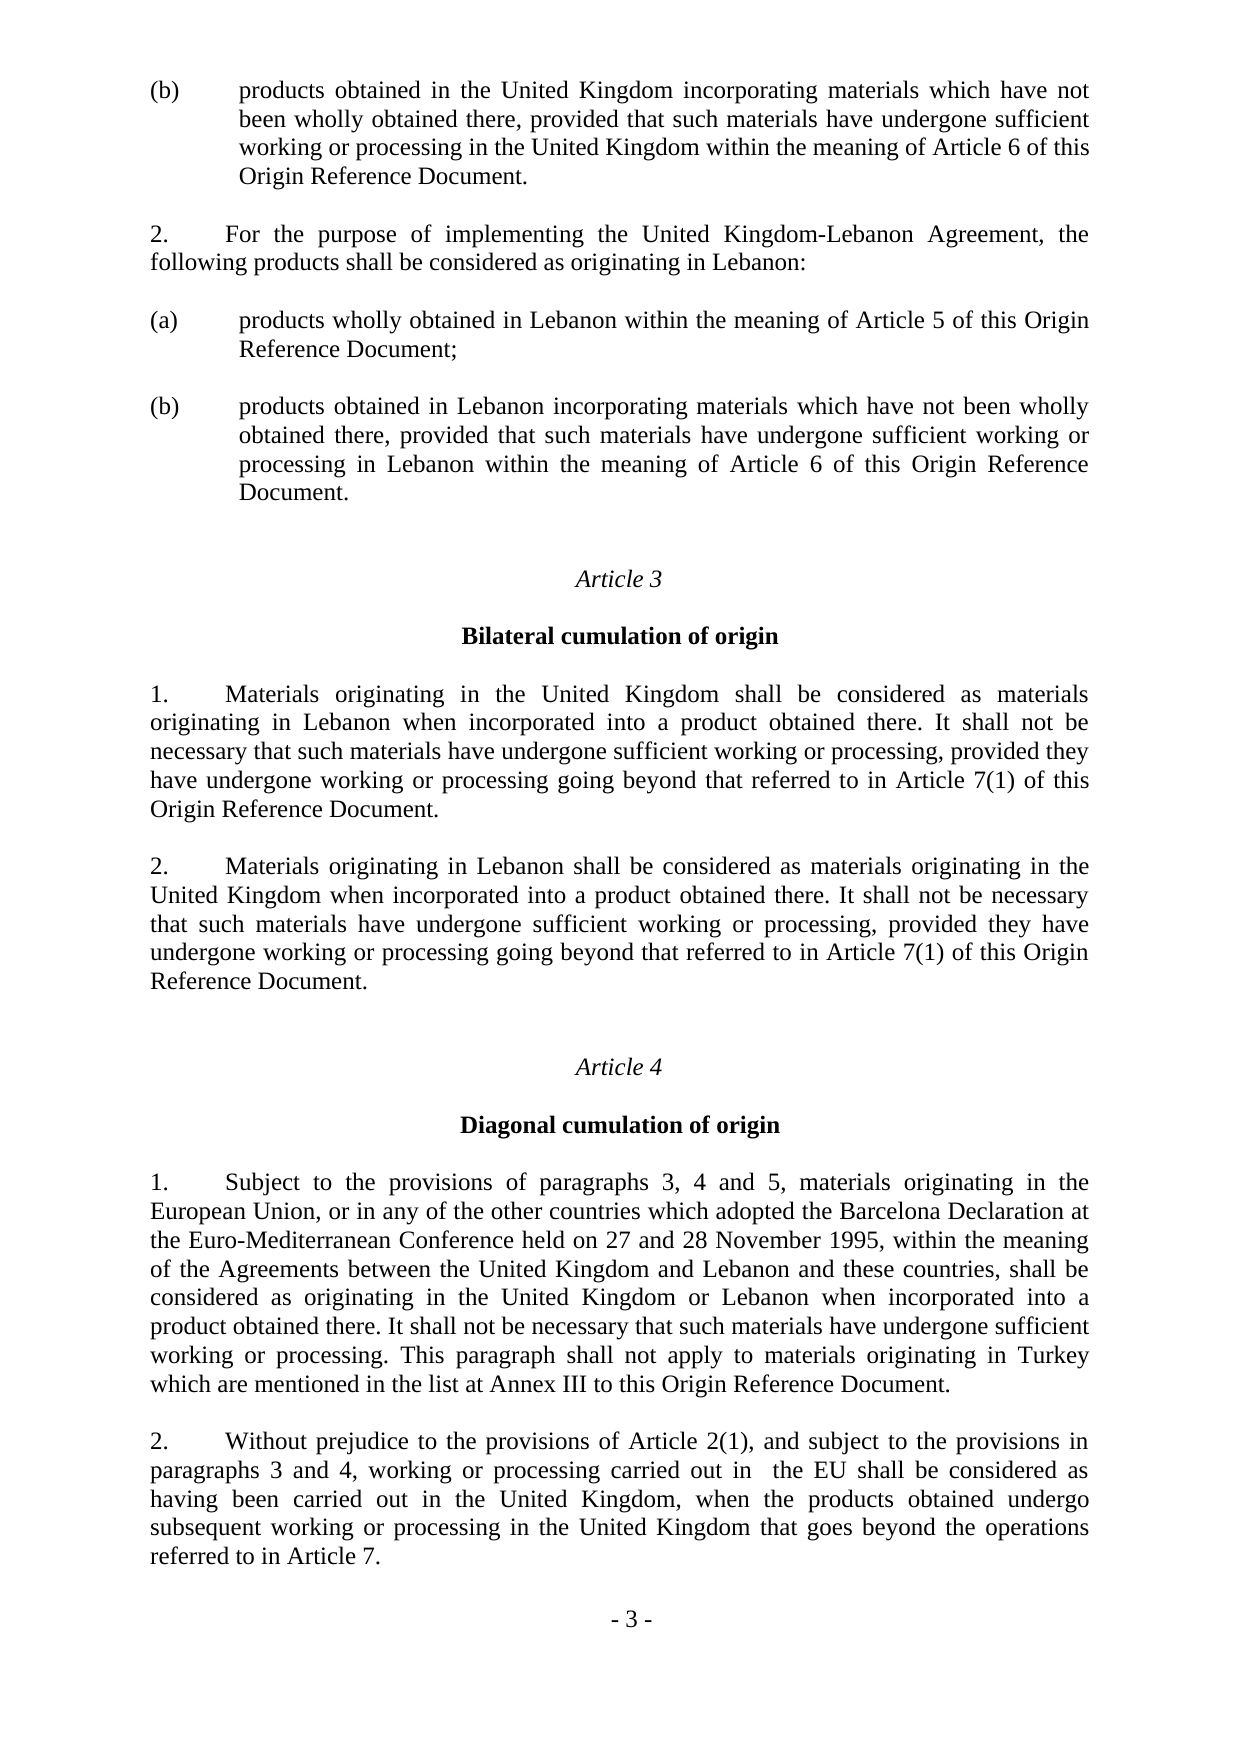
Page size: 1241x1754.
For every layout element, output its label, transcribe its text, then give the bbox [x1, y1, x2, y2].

text (b) products obtained in the United Kingdom incorporating materials which have not been wholly obtained there, provided that such materials have undergone sufficient working or processing in the United Kingdom within the meaning of Article 6 of this Origin Reference Document. [150, 75, 1090, 190]
text Diagonal cumulation of origin [150, 1110, 1090, 1139]
text 2. Materials originating in Lebanon shall be considered as materials originating in the United Kingdom when incorporated into a product obtained there. It shall not be necessary that such materials have undergone sufficient working or processing, provided they have undergone working or processing going beyond that referred to in Article 7(1) of this Origin Reference Document. [150, 851, 1090, 995]
text 2. For the purpose of implementing the United Kingdom-Lebanon Agreement, the following products shall be considered as originating in Lebanon: [150, 219, 1090, 276]
text (a) products wholly obtained in Lebanon within the meaning of Article 5 of this Origin Reference Document; [150, 305, 1090, 362]
text Article 4 [150, 1052, 1090, 1081]
text Article 3 [150, 564, 1090, 592]
text (b) products obtained in Lebanon incorporating materials which have not been wholly obtained there, provided that such materials have undergone sufficient working or processing in Lebanon within the meaning of Article 6 of this Origin Reference Document. [150, 391, 1090, 506]
text 2. Without prejudice to the provisions of Article 2(1), and subject to the provisions in paragraphs 3 and 4, working or processing carried out in the EU shall be considered as having been carried out in the United Kingdom, when the products obtained undergo subsequent working or processing in the United Kingdom that goes beyond the operations referred to in Article 7. [150, 1426, 1090, 1570]
text 1. Materials originating in the United Kingdom shall be considered as materials originating in Lebanon when incorporated into a product obtained there. It shall not be necessary that such materials have undergone sufficient working or processing, provided they have undergone working or processing going beyond that referred to in Article 7(1) of this Origin Reference Document. [150, 679, 1090, 822]
text 1. Subject to the provisions of paragraphs 3, 4 and 5, materials originating in the European Union, or in any of the other countries which adopted the Barcelona Declaration at the Euro-Mediterranean Conference held on 27 and 28 November 1995, within the meaning of the Agreements between the United Kingdom and Lebanon and these countries, shall be considered as originating in the United Kingdom or Lebanon when incorporated into a product obtained there. It shall not be necessary that such materials have undergone sufficient working or processing. This paragraph shall not apply to materials originating in Turkey which are mentioned in the list at Annex III to this Origin Reference Document. [150, 1167, 1090, 1397]
text Bilateral cumulation of origin [150, 621, 1090, 650]
